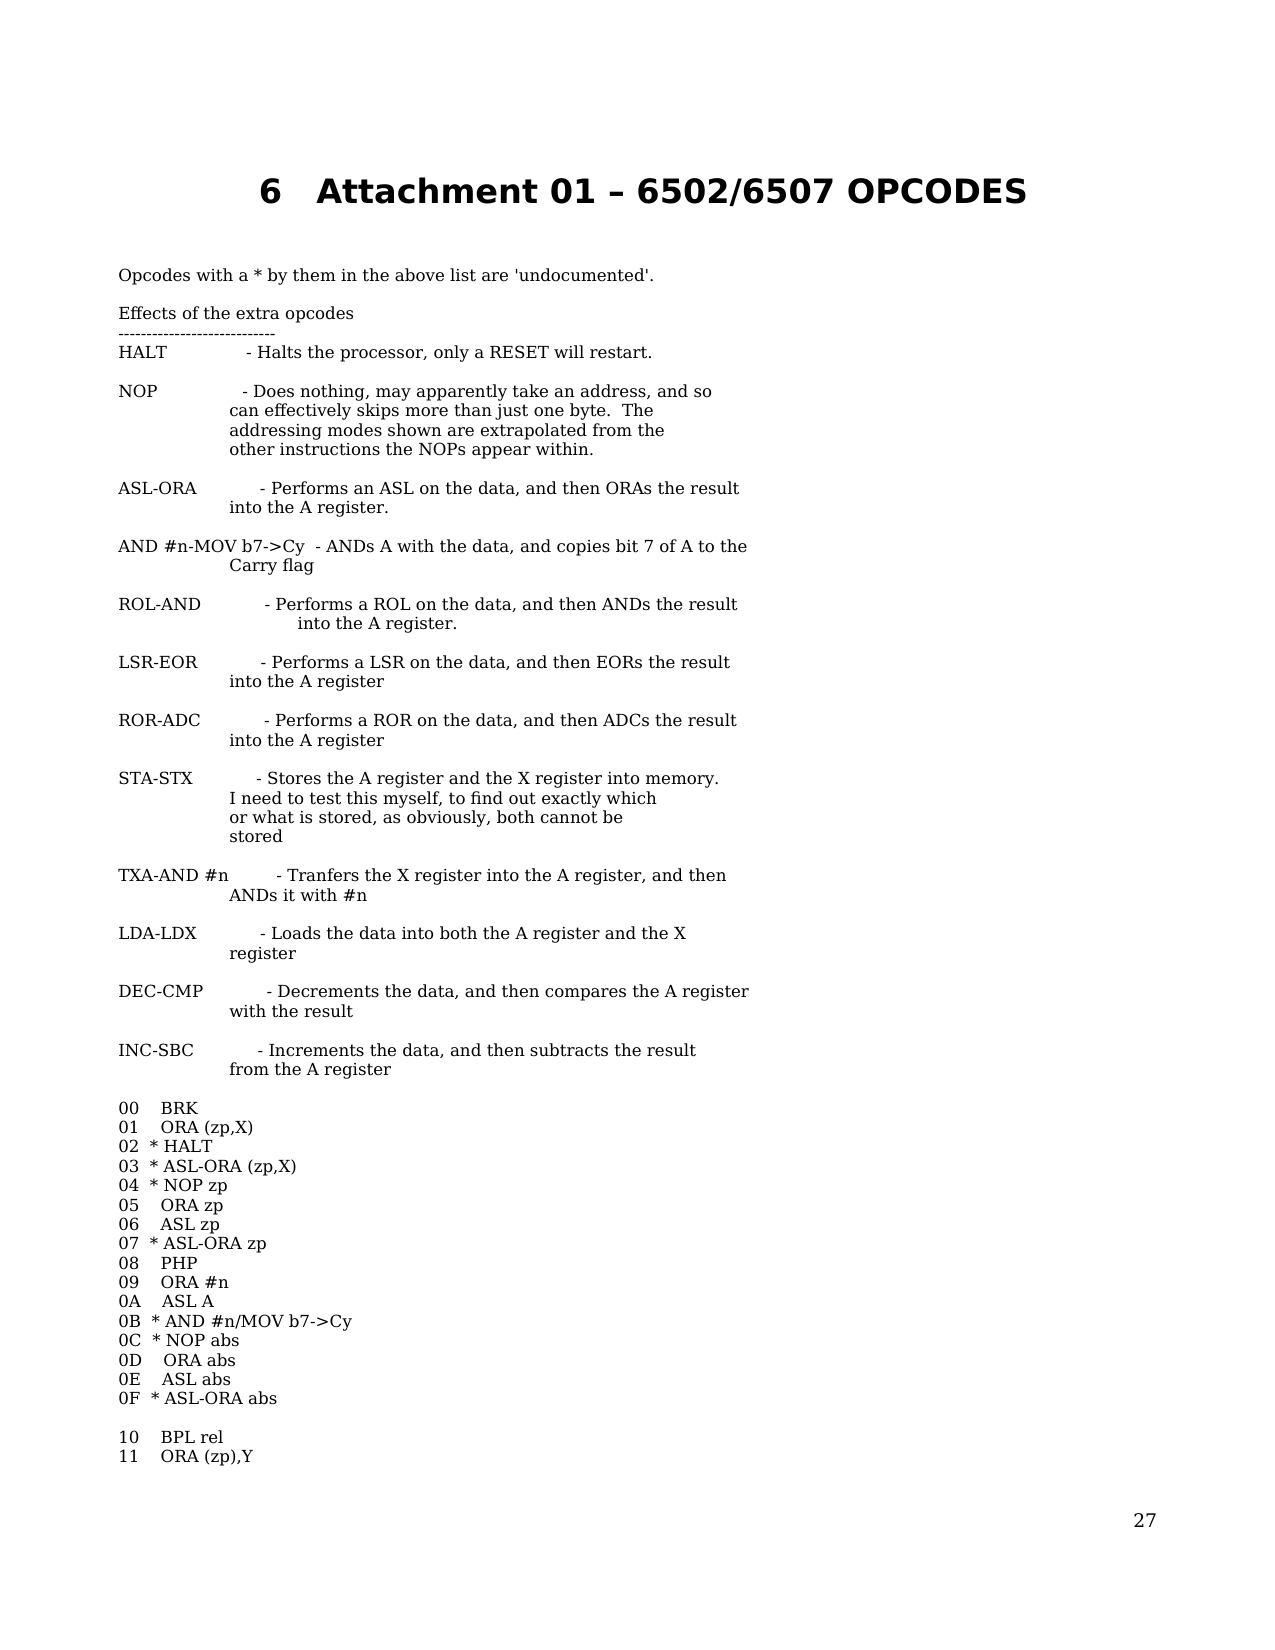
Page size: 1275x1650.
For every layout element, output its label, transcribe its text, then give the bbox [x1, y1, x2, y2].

text addressing modes shown are extrapolated from the [118, 421, 1157, 440]
text other instructions the NOPs appear within. [118, 440, 1157, 459]
text 04 * NOP zp [118, 1176, 1157, 1196]
text 03 * ASL-ORA (zp,X) [118, 1157, 1157, 1176]
text ---------------------------- [118, 324, 1157, 343]
text STA-STX - Stores the A register and the X register into memory. [118, 769, 1157, 789]
text 02 * HALT [118, 1137, 1157, 1157]
text DEC-CMP - Decrements the data, and then compares the A register [118, 982, 1157, 1002]
text 10 BPL rel [118, 1428, 1157, 1447]
text 0D ORA abs [118, 1351, 1157, 1370]
text Carry flag [118, 556, 1157, 576]
text stored [118, 827, 1157, 847]
text INC-SBC - Increments the data, and then subtracts the result [118, 1041, 1157, 1060]
text can effectively skips more than just one byte. The [118, 401, 1157, 421]
text ASL-ORA - Performs an ASL on the data, and then ORAs the result [118, 479, 1157, 498]
text TXA-AND #n - Tranfers the X register into the A register, and then [118, 866, 1157, 886]
text Opcodes with a * by them in the above list are 'undocumented'. [118, 266, 1157, 285]
text ROL-AND - Performs a ROL on the data, and then ANDs the result [118, 595, 1157, 614]
text into the A register [118, 731, 1157, 750]
text 0E ASL abs [118, 1370, 1157, 1389]
text 11 ORA (zp),Y [118, 1447, 1157, 1467]
text NOP - Does nothing, may apparently take an address, and so [118, 382, 1157, 401]
text ANDs it with #n [118, 886, 1157, 905]
text 07 * ASL-ORA zp [118, 1234, 1157, 1254]
text 0B * AND #n/MOV b7->Cy [118, 1312, 1157, 1331]
text into the A register. [118, 614, 1157, 634]
text I need to test this myself, to find out exactly which [118, 789, 1157, 808]
text Effects of the extra opcodes [118, 304, 1157, 324]
text HALT - Halts the processor, only a RESET will restart. [118, 343, 1157, 362]
text 0A ASL A [118, 1292, 1157, 1312]
text 01 ORA (zp,X) [118, 1118, 1157, 1137]
text with the result [118, 1002, 1157, 1021]
text 06 ASL zp [118, 1215, 1157, 1234]
text from the A register [118, 1060, 1157, 1079]
text 00 BRK [118, 1099, 1157, 1118]
text register [118, 944, 1157, 963]
text ROR-ADC - Performs a ROR on the data, and then ADCs the result [118, 711, 1157, 731]
text AND #n-MOV b7->Cy - ANDs A with the data, and copies bit 7 of A to the [118, 537, 1157, 556]
text or what is stored, as obviously, both cannot be [118, 808, 1157, 827]
text 08 PHP [118, 1254, 1157, 1273]
text 09 ORA #n [118, 1273, 1157, 1292]
text LDA-LDX - Loads the data into both the A register and the X [118, 924, 1157, 944]
text into the A register [118, 672, 1157, 692]
text into the A register. [118, 498, 1157, 517]
text LSR-EOR - Performs a LSR on the data, and then EORs the result [118, 653, 1157, 672]
subtitle Attachment 01 – 6502/6507 OPCODES [118, 172, 1157, 211]
text 05 ORA zp [118, 1196, 1157, 1215]
text 0C * NOP abs [118, 1331, 1157, 1351]
text 0F * ASL-ORA abs [118, 1389, 1157, 1409]
